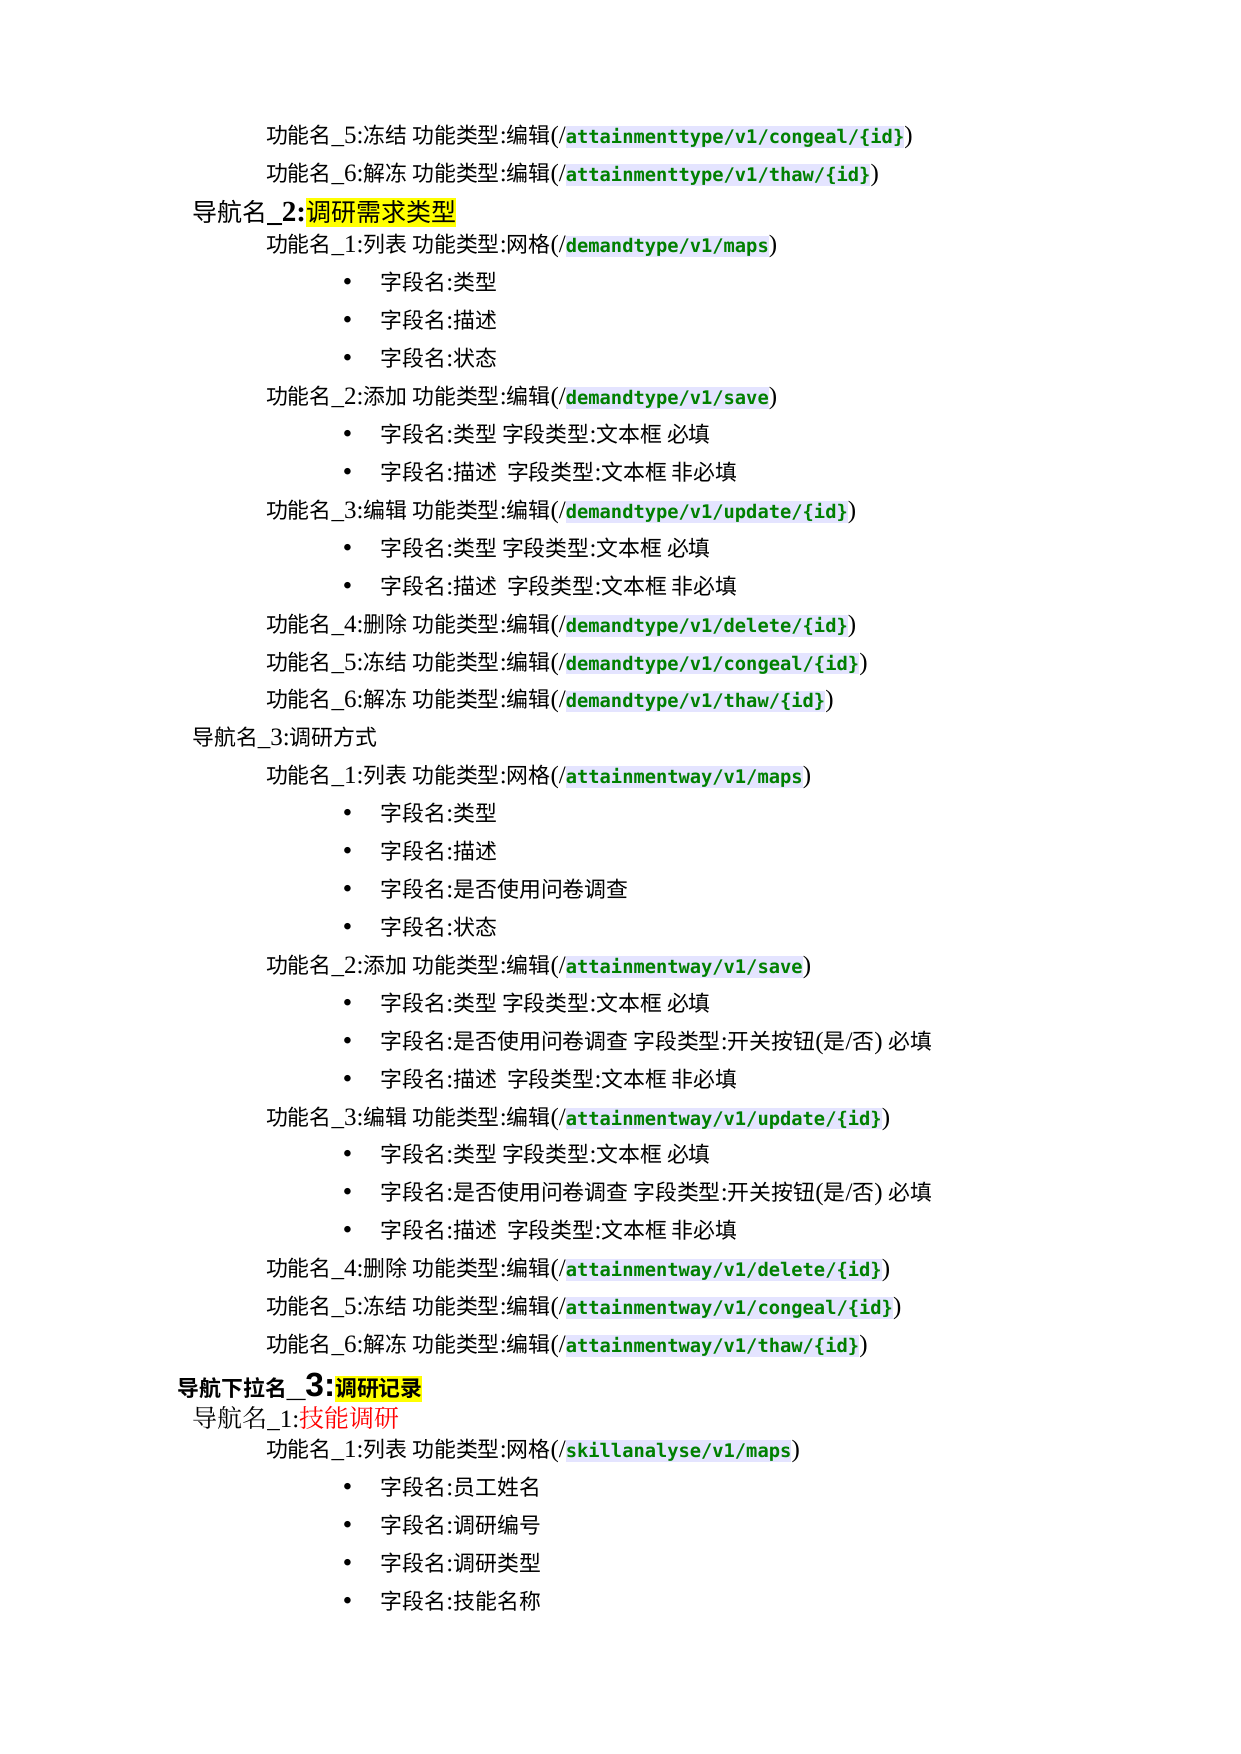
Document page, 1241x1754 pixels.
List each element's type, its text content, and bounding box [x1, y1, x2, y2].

text 功能名_6:解冻 功能类型:编辑(/demandtype/v1/thaw/{id}) [118, 682, 1122, 714]
subtitle 导航下拉名_3:调研记录 [118, 1365, 1122, 1404]
subtitle 导航名_2:调研需求类型 [118, 194, 1122, 227]
text 功能名_1:列表 功能类型:网格(/skillanalyse/v1/maps) [118, 1432, 1122, 1464]
list 字段名:描述 字段类型:文本框 非必填 [343, 1062, 1122, 1093]
text 功能名_6:解冻 功能类型:编辑(/attainmentway/v1/thaw/{id}) [118, 1327, 1122, 1359]
text 功能名_1:列表 功能类型:网格(/attainmentway/v1/maps) [118, 758, 1122, 790]
text 功能名_1:列表 功能类型:网格(/demandtype/v1/maps) [118, 227, 1122, 259]
list 字段名:是否使用问卷调查 字段类型:开关按钮(是/否) 必填 [343, 1175, 1122, 1207]
list 字段名:调研类型 [343, 1546, 1122, 1578]
text 功能名_5:冻结 功能类型:编辑(/attainmentway/v1/congeal/{id}) [118, 1289, 1122, 1321]
list 字段名:调研编号 [343, 1508, 1122, 1540]
list 字段名:类型 字段类型:文本框 必填 [343, 531, 1122, 562]
text 功能名_5:冻结 功能类型:编辑(/demandtype/v1/congeal/{id}) [118, 644, 1122, 676]
list 字段名:类型 字段类型:文本框 必填 [343, 417, 1122, 449]
text 功能名_3:编辑 功能类型:编辑(/demandtype/v1/update/{id}) [118, 493, 1122, 524]
list 字段名:类型 字段类型:文本框 必填 [343, 986, 1122, 1017]
text 功能名_3:编辑 功能类型:编辑(/attainmentway/v1/update/{id}) [118, 1099, 1122, 1131]
text 导航名_3:调研方式 [118, 720, 1122, 752]
list 字段名:类型 字段类型:文本框 必填 [343, 1137, 1122, 1169]
list 字段名:描述 [343, 303, 1122, 335]
list 字段名:状态 [343, 910, 1122, 942]
list 字段名:描述 字段类型:文本框 非必填 [343, 569, 1122, 600]
subtitle 导航名_1:技能调研 [118, 1404, 1122, 1432]
list 字段名:是否使用问卷调查 [343, 872, 1122, 904]
list 字段名:员工姓名 [343, 1470, 1122, 1502]
list 字段名:描述 字段类型:文本框 非必填 [343, 455, 1122, 487]
list 字段名:状态 [343, 341, 1122, 373]
text 功能名_4:删除 功能类型:编辑(/demandtype/v1/delete/{id}) [118, 607, 1122, 638]
text 功能名_2:添加 功能类型:编辑(/demandtype/v1/save) [118, 379, 1122, 411]
list 字段名:是否使用问卷调查 字段类型:开关按钮(是/否) 必填 [343, 1024, 1122, 1055]
text 功能名_5:冻结 功能类型:编辑(/attainmenttype/v1/congeal/{id}) [118, 118, 1122, 150]
list 字段名:技能名称 [343, 1584, 1122, 1616]
list 字段名:类型 [343, 796, 1122, 828]
list 字段名:类型 [343, 265, 1122, 297]
list 字段名:描述 [343, 834, 1122, 866]
text 功能名_6:解冻 功能类型:编辑(/attainmenttype/v1/thaw/{id}) [118, 156, 1122, 188]
text 功能名_2:添加 功能类型:编辑(/attainmentway/v1/save) [118, 948, 1122, 979]
list 字段名:描述 字段类型:文本框 非必填 [343, 1213, 1122, 1245]
text 功能名_4:删除 功能类型:编辑(/attainmentway/v1/delete/{id}) [118, 1251, 1122, 1283]
